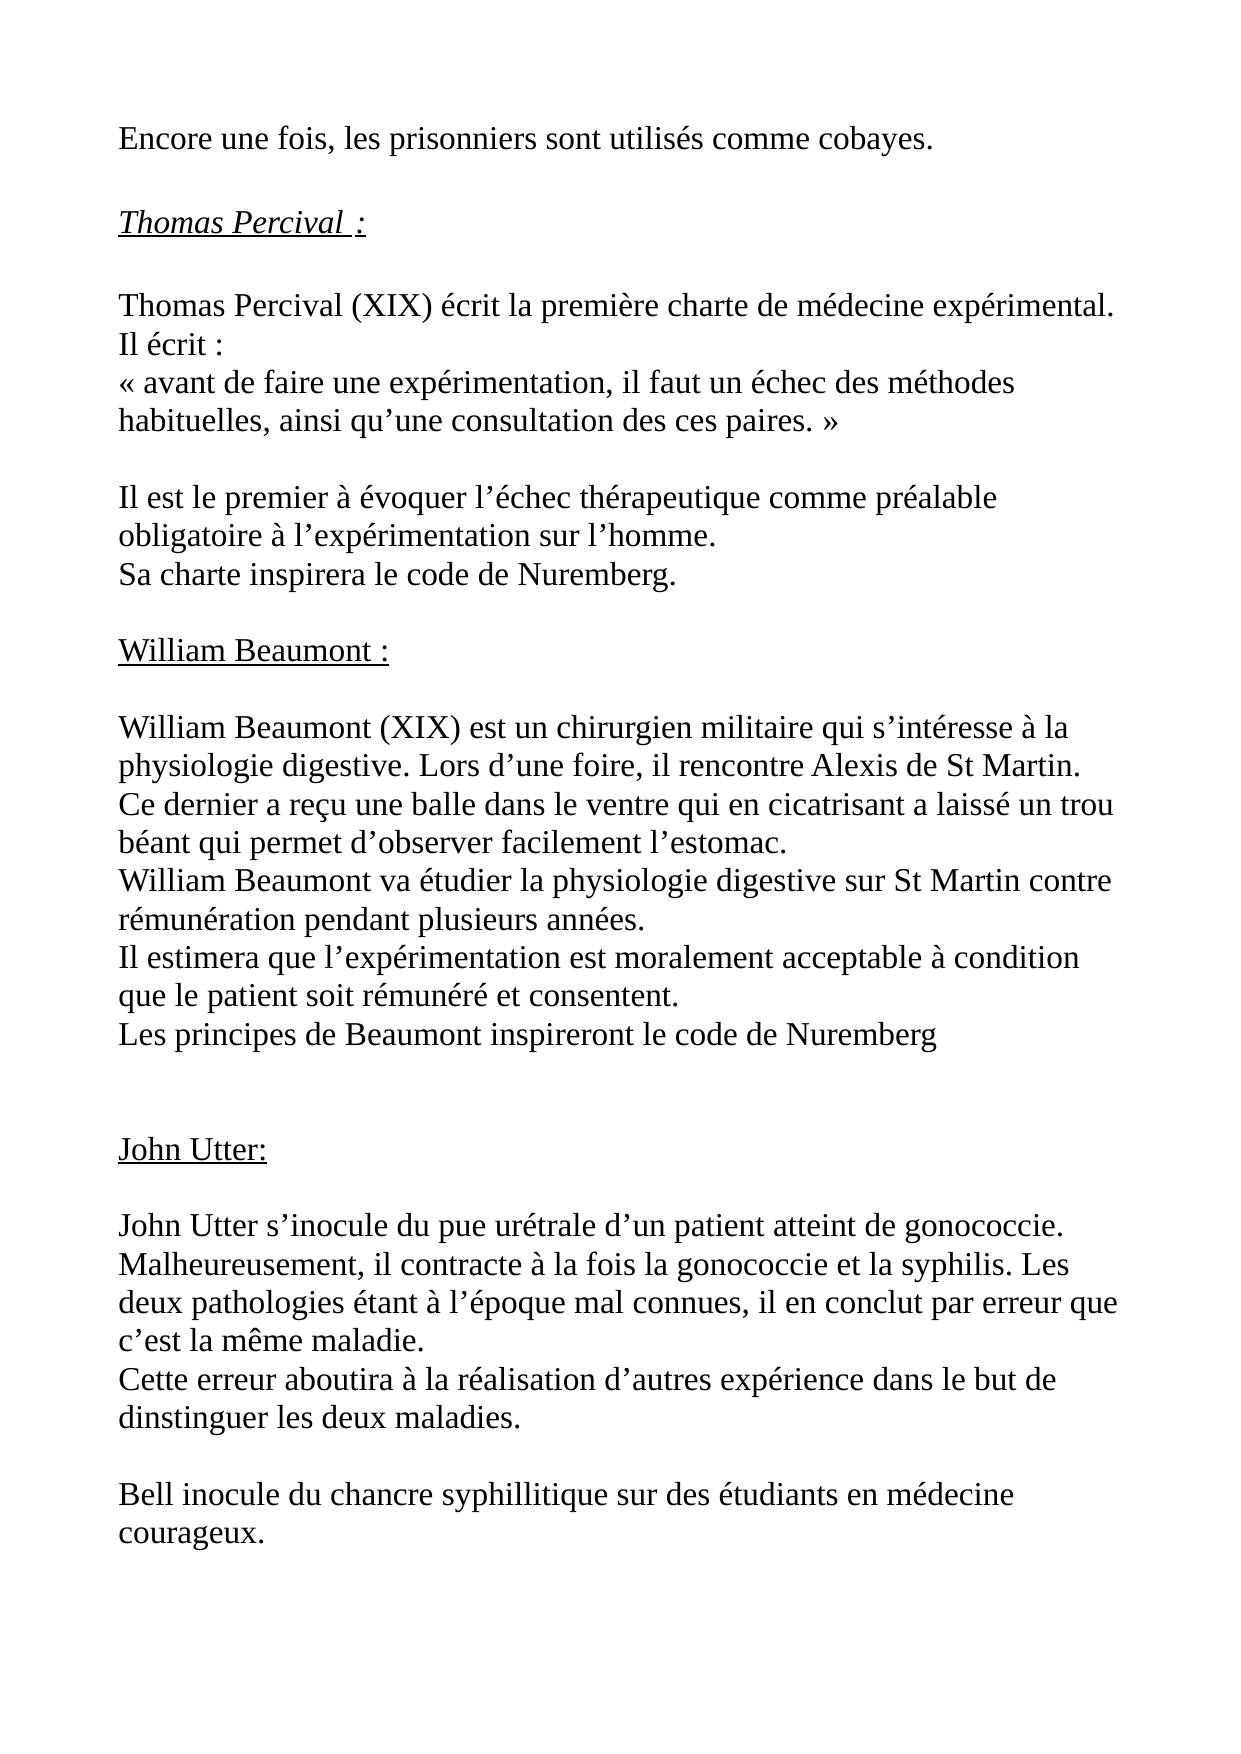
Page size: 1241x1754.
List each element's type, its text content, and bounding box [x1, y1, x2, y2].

text William Beaumont (XIX) est un chirurgien militaire qui s’intéresse à la physiologie digestive. Lors d’une foire, il rencontre Alexis de St Martin. Ce dernier a reçu une balle dans le ventre qui en cicatrisant a laissé un trou béant qui permet d’observer facilement l’estomac. [118, 707, 1122, 861]
text John Utter s’inocule du pue urétrale d’un patient atteint de gonococcie. Malheureusement, il contracte à la fois la gonococcie et la syphilis. Les deux pathologies étant à l’époque mal connues, il en conclut par erreur que c’est la même maladie. [118, 1206, 1122, 1359]
text « avant de faire une expérimentation, il faut un échec des méthodes habituelles, ainsi qu’une consultation des ces paires. » [118, 362, 1122, 439]
text Il est le premier à évoquer l’échec thérapeutique comme préalable obligatoire à l’expérimentation sur l’homme. [118, 477, 1122, 554]
text Bell inocule du chancre syphillitique sur des étudiants en médecine courageux. [118, 1474, 1122, 1551]
text Il estimera que l’expérimentation est moralement acceptable à condition que le patient soit rémunéré et consentent. [118, 937, 1122, 1014]
text William Beaumont : [118, 631, 1122, 669]
text Encore une fois, les prisonniers sont utilisés comme cobayes. [118, 118, 1122, 156]
text Thomas Percival (XIX) écrit la première charte de médecine expérimental. Il écrit : [118, 286, 1122, 362]
text John Utter: [118, 1129, 1122, 1167]
text Les principes de Beaumont inspireront le code de Nuremberg [118, 1014, 1122, 1052]
text William Beaumont va étudier la physiologie digestive sur St Martin contre rémunération pendant plusieurs années. [118, 861, 1122, 937]
text Sa charte inspirera le code de Nuremberg. [118, 554, 1122, 592]
text Thomas Percival : [118, 202, 1122, 240]
text Cette erreur aboutira à la réalisation d’autres expérience dans le but de dinstinguer les deux maladies. [118, 1359, 1122, 1436]
